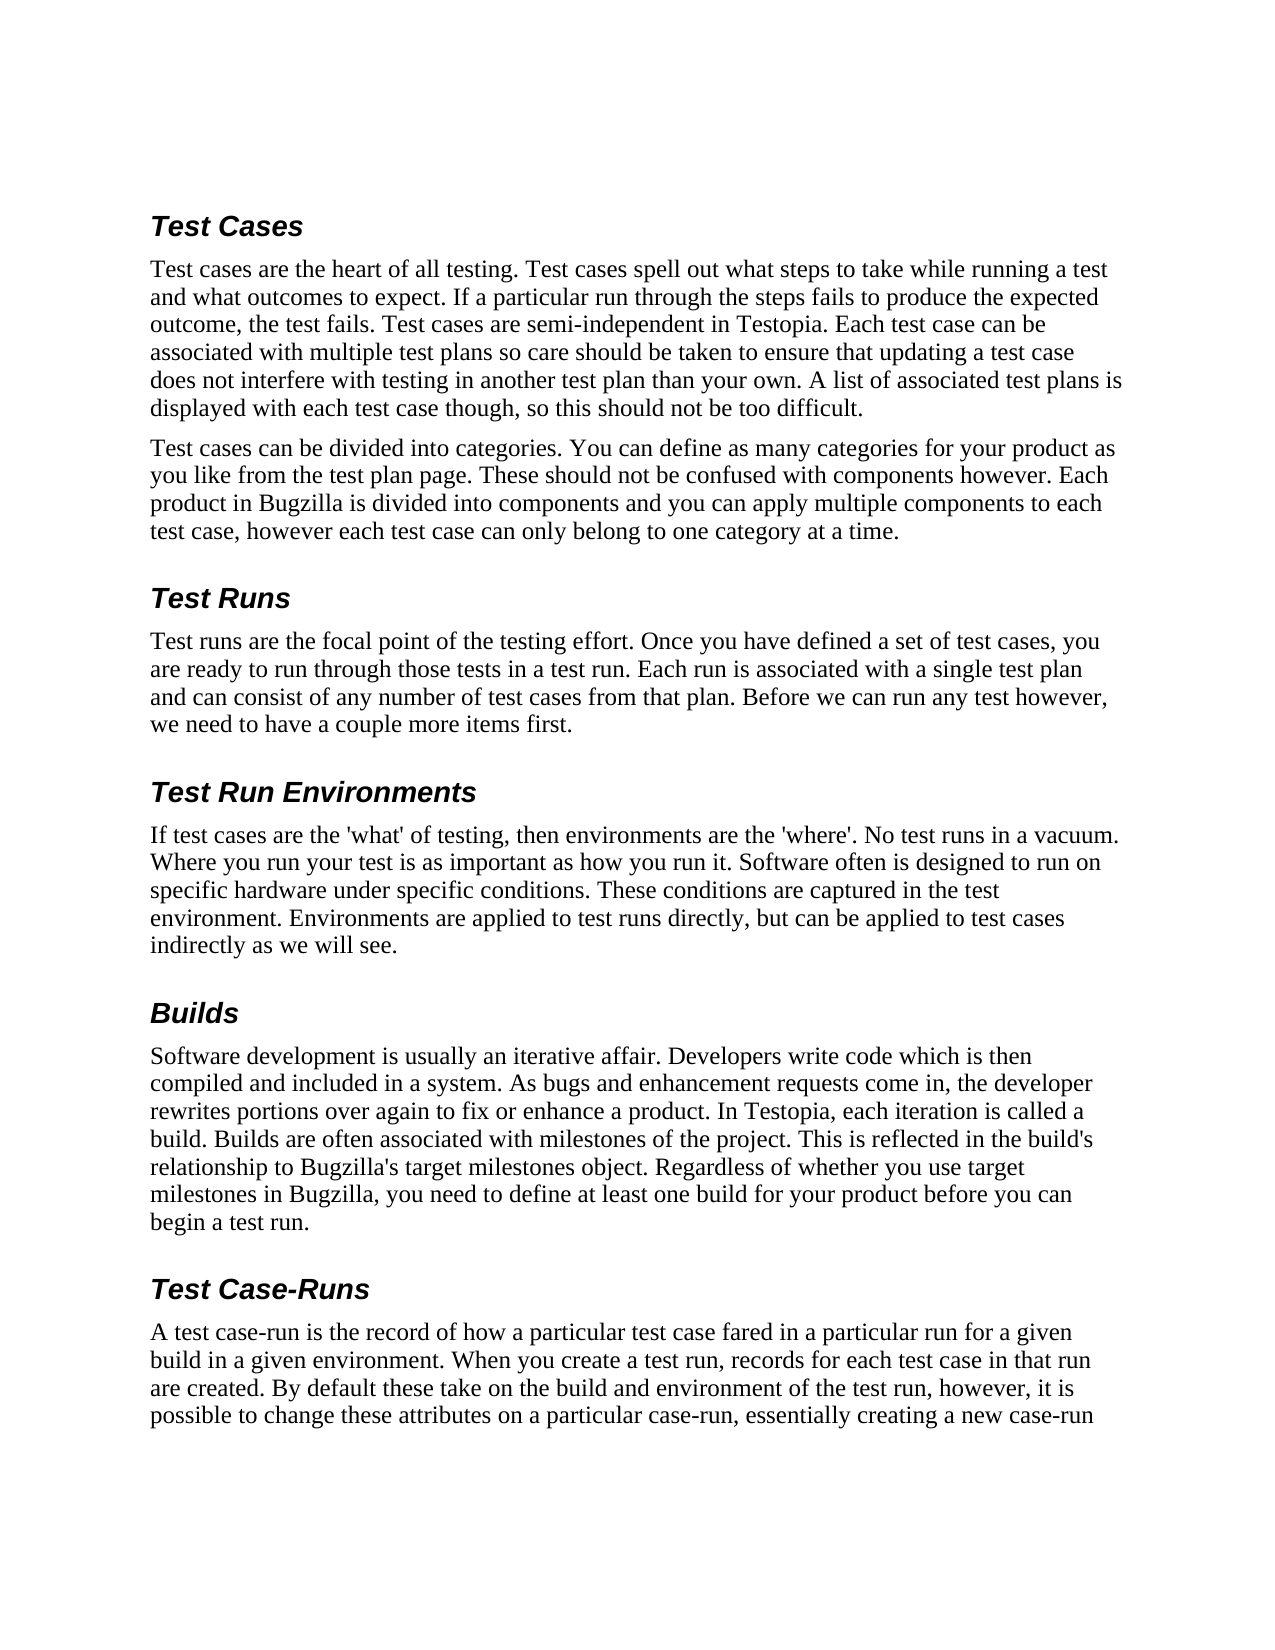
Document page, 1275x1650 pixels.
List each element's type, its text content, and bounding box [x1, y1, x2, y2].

subtitle Builds [150, 997, 1125, 1029]
subtitle Test Runs [150, 582, 1125, 615]
text If test cases are the 'what' of testing, then environments are the 'where'. No test runs in a vacuum. Where you run your test is as important as how you run it. Software often is designed to run on specific hardware under specific conditions. These conditions are captured in the test environment. Environments are applied to test runs directly, but can be applied to test cases indirectly as we will see. [150, 821, 1125, 959]
subtitle Test Cases [150, 210, 1125, 243]
text Software development is usually an iterative affair. Developers write code which is then compiled and included in a system. As bugs and enhancement requests come in, the developer rewrites portions over again to fix or enhance a product. In Testopia, each iteration is called a build. Builds are often associated with milestones of the project. This is reflected in the build's relationship to Bugzilla's target milestones object. Regardless of whether you use target milestones in Bugzilla, you need to define at least one build for your product before you can begin a test run. [150, 1042, 1125, 1236]
text Test cases are the heart of all testing. Test cases spell out what steps to take while running a test and what outcomes to expect. If a particular run through the steps fails to produce the expected outcome, the test fails. Test cases are semi-independent in Testopia. Each test case can be associated with multiple test plans so care should be taken to ensure that updating a test case does not interfere with testing in another test plan than your own. A list of associated test plans is displayed with each test case though, so this should not be too difficult. [150, 255, 1125, 421]
subtitle Test Case-Runs [150, 1273, 1125, 1306]
text Test runs are the focal point of the testing effort. Once you have defined a set of test cases, you are ready to run through those tests in a test run. Each run is associated with a single test plan and can consist of any number of test cases from that plan. Before we can run any test however, we need to have a couple more items first. [150, 627, 1125, 738]
subtitle Test Run Environments [150, 776, 1125, 808]
text Test cases can be divided into categories. You can define as many categories for your product as you like from the test plan page. These should not be confused with components however. Each product in Bugzilla is divided into components and you can apply multiple components to each test case, however each test case can only belong to one category at a time. [150, 434, 1125, 545]
text A test case-run is the record of how a particular test case fared in a particular run for a given build in a given environment. When you create a test run, records for each test case in that run are created. By default these take on the build and environment of the test run, however, it is possible to change these attributes on a particular case-run, essentially creating a new case-run [150, 1318, 1125, 1429]
